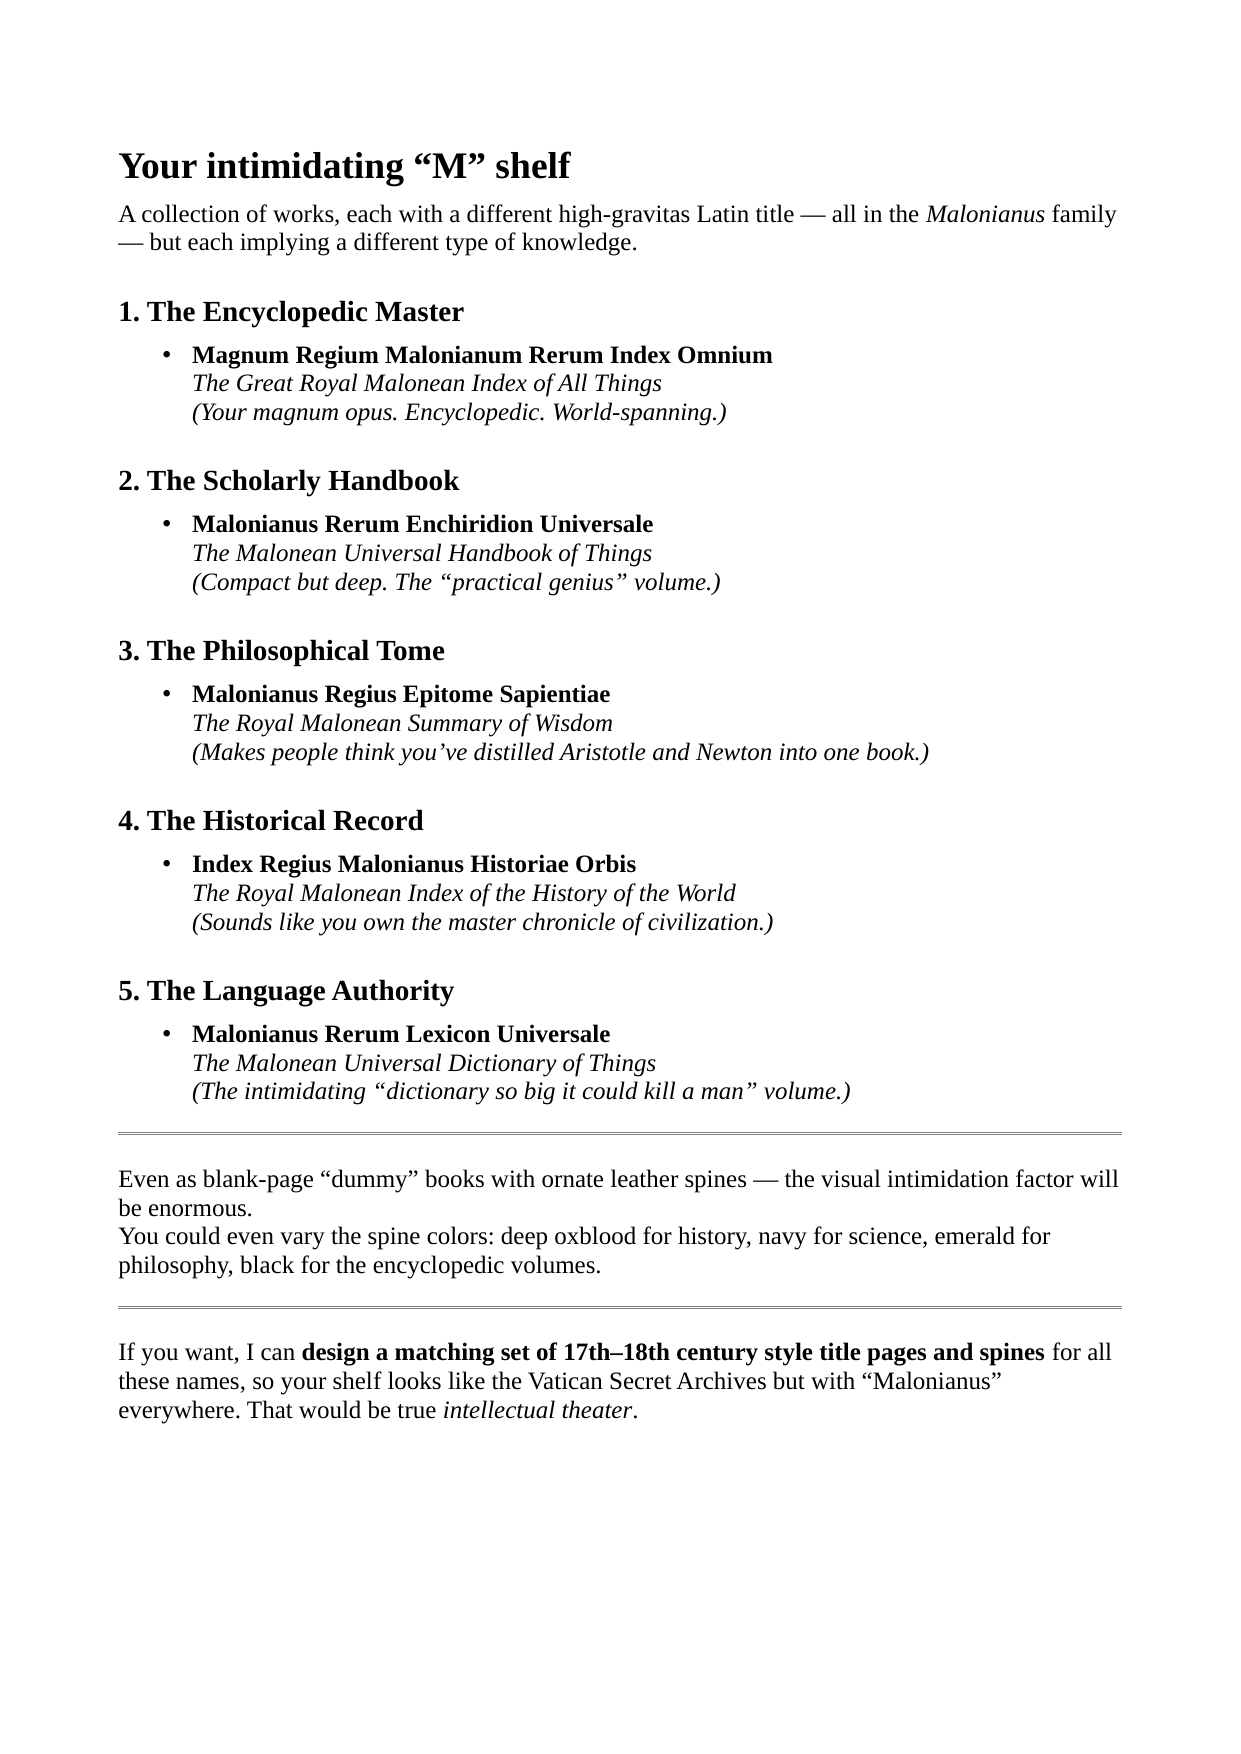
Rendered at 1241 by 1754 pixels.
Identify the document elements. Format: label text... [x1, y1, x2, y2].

list Malonianus Rerum Enchiridion Universale The Malonean Universal Handbook of Things (Compact but deep. The “practical genius” volume.) [162, 509, 1122, 596]
subtitle 2. The Scholarly Handbook [118, 463, 1122, 497]
list Malonianus Regius Epitome Sapientiae The Royal Malonean Summary of Wisdom (Makes people think you’ve distilled Aristotle and Newton into one book.) [162, 679, 1122, 766]
list Magnum Regium Malonianum Rerum Index Omnium The Great Royal Malonean Index of All Things (Your magnum opus. Encyclopedic. World-spanning.) [162, 340, 1122, 426]
subtitle 5. The Language Authority [118, 973, 1122, 1006]
text A collection of works, each with a different high-gravitas Latin title — all in the Malonianus family — but each implying a different type of knowledge. [118, 199, 1122, 256]
text If you want, I can design a matching set of 17th–18th century style title pages and spines for all these names, so your shelf looks like the Vatican Secret Archives but with “Malonianus” everywhere. That would be true intellectual theater. [118, 1337, 1122, 1424]
list Malonianus Rerum Lexicon Universale The Malonean Universal Dictionary of Things (The intimidating “dictionary so big it could kill a man” volume.) [162, 1019, 1122, 1105]
subtitle 4. The Historical Record [118, 803, 1122, 837]
subtitle 1. The Encyclopedic Master [118, 294, 1122, 327]
text Even as blank-page “dummy” books with ornate leather spines — the visual intimidation factor will be enormous. You could even vary the spine colors: deep oxblood for history, navy for science, emerald for philosophy, black for the encyclopedic volumes. [118, 1164, 1122, 1279]
subtitle 3. The Philosophical Tome [118, 633, 1122, 667]
subtitle Your intimidating “M” shelf [118, 143, 1122, 186]
list Index Regius Malonianus Historiae Orbis The Royal Malonean Index of the History of the World (Sounds like you own the master chronicle of civilization.) [162, 849, 1122, 935]
